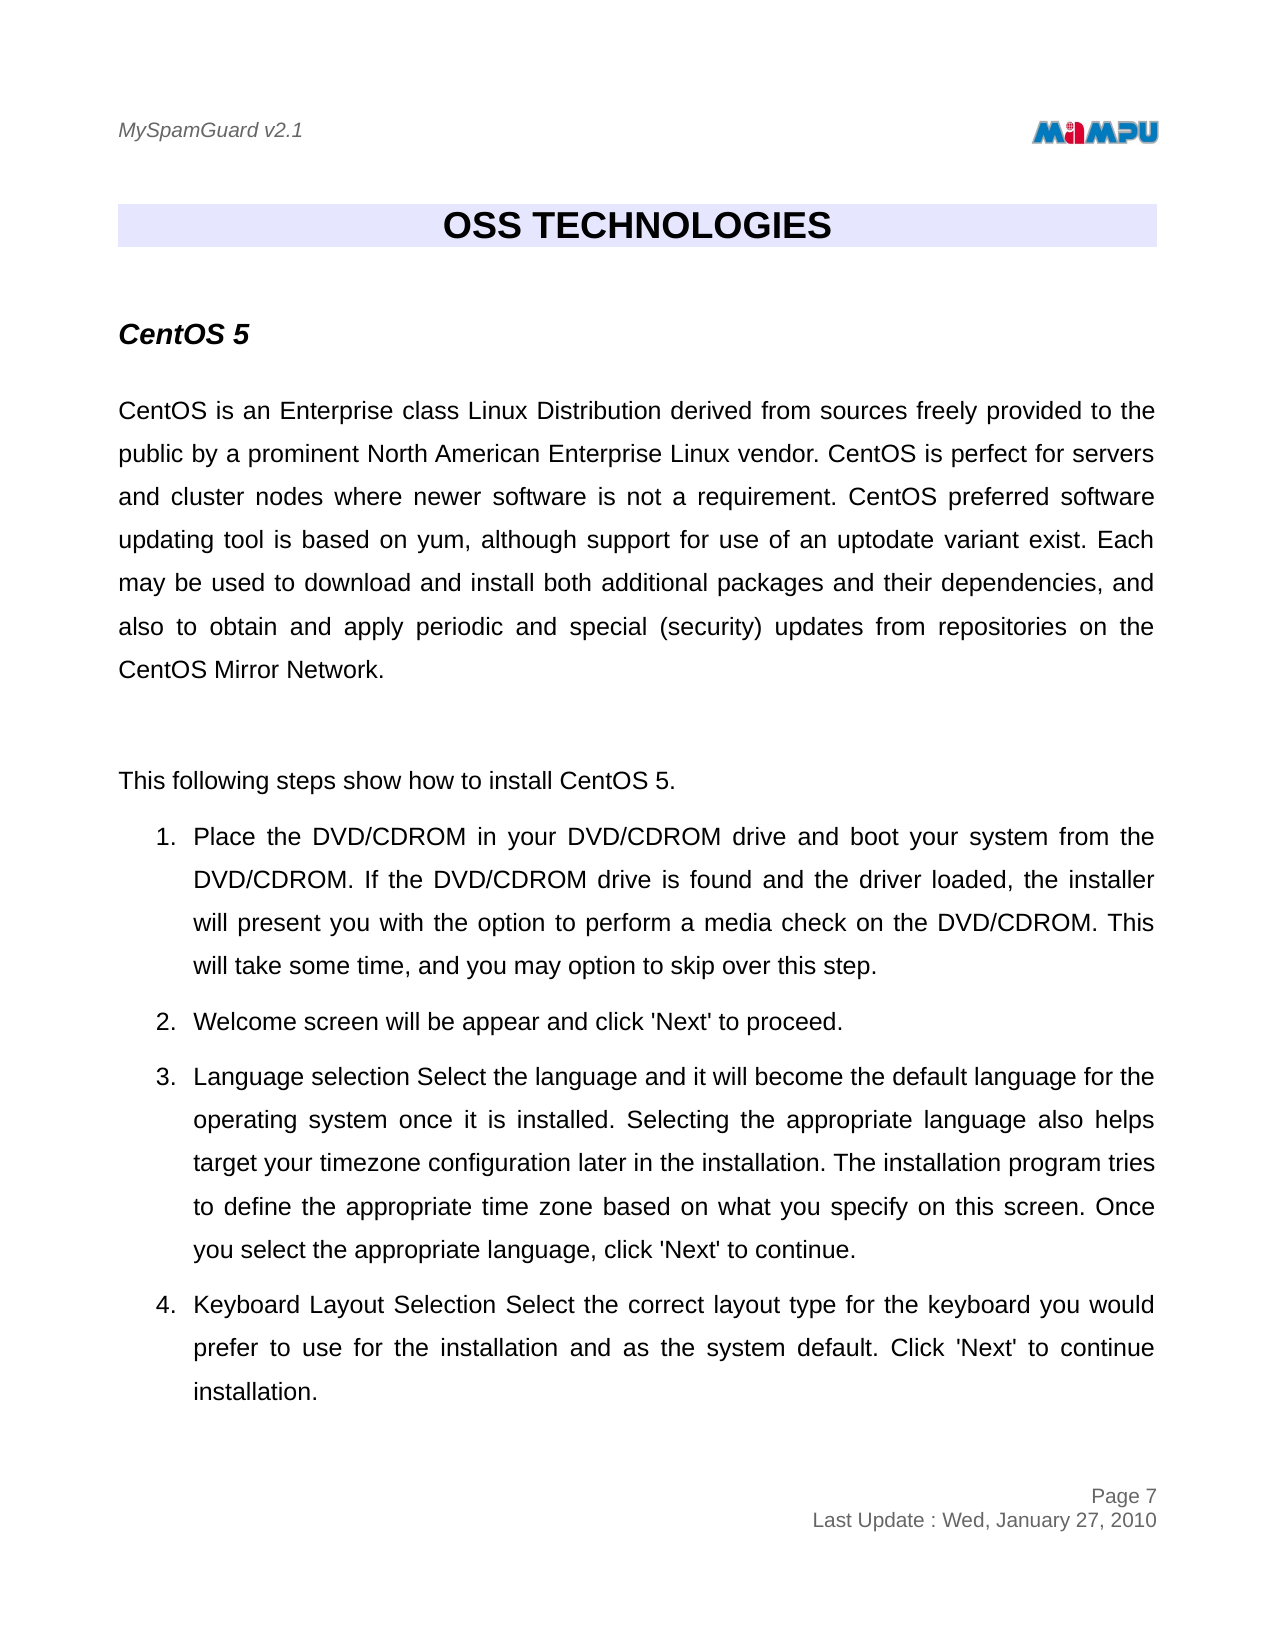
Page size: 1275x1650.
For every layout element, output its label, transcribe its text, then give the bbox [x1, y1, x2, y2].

subtitle OSS TECHNOLOGIES [118, 204, 1157, 247]
text This following steps show how to install CentOS 5. [118, 766, 1157, 794]
text CentOS is an Enterprise class Linux Distribution derived from sources freely provided to the public by a prominent North American Enterprise Linux vendor. CentOS is perfect for servers and cluster nodes where newer software is not a requirement. CentOS preferred software updating tool is based on yum, although support for use of an uptodate variant exist. Each may be used to download and install both additional packages and their dependencies, and also to obtain and apply periodic and special (security) updates from repositories on the CentOS Mirror Network. [118, 396, 1157, 683]
picture [1031, 120, 1161, 145]
list Language selection Select the language and it will become the default language for the operating system once it is installed. Selecting the appropriate language also helps target your timezone configuration later in the installation. The installation program tries to define the appropriate time zone based on what you specify on this screen. Once you select the appropriate language, click 'Next' to continue. [156, 1062, 1157, 1263]
list Place the DVD/CDROM in your DVD/CDROM drive and boot your system from the DVD/CDROM. If the DVD/CDROM drive is found and the driver loaded, the installer will present you with the option to perform a media check on the DVD/CDROM. This will take some time, and you may option to skip over this step. [156, 821, 1157, 979]
list Welcome screen will be appear and click 'Next' to proceed. [156, 1006, 1157, 1035]
list Keyboard Layout Selection Select the correct layout type for the keyboard you would prefer to use for the installation and as the system default. Click 'Next' to continue installation. [156, 1290, 1157, 1405]
subtitle CentOS 5 [118, 317, 1157, 351]
